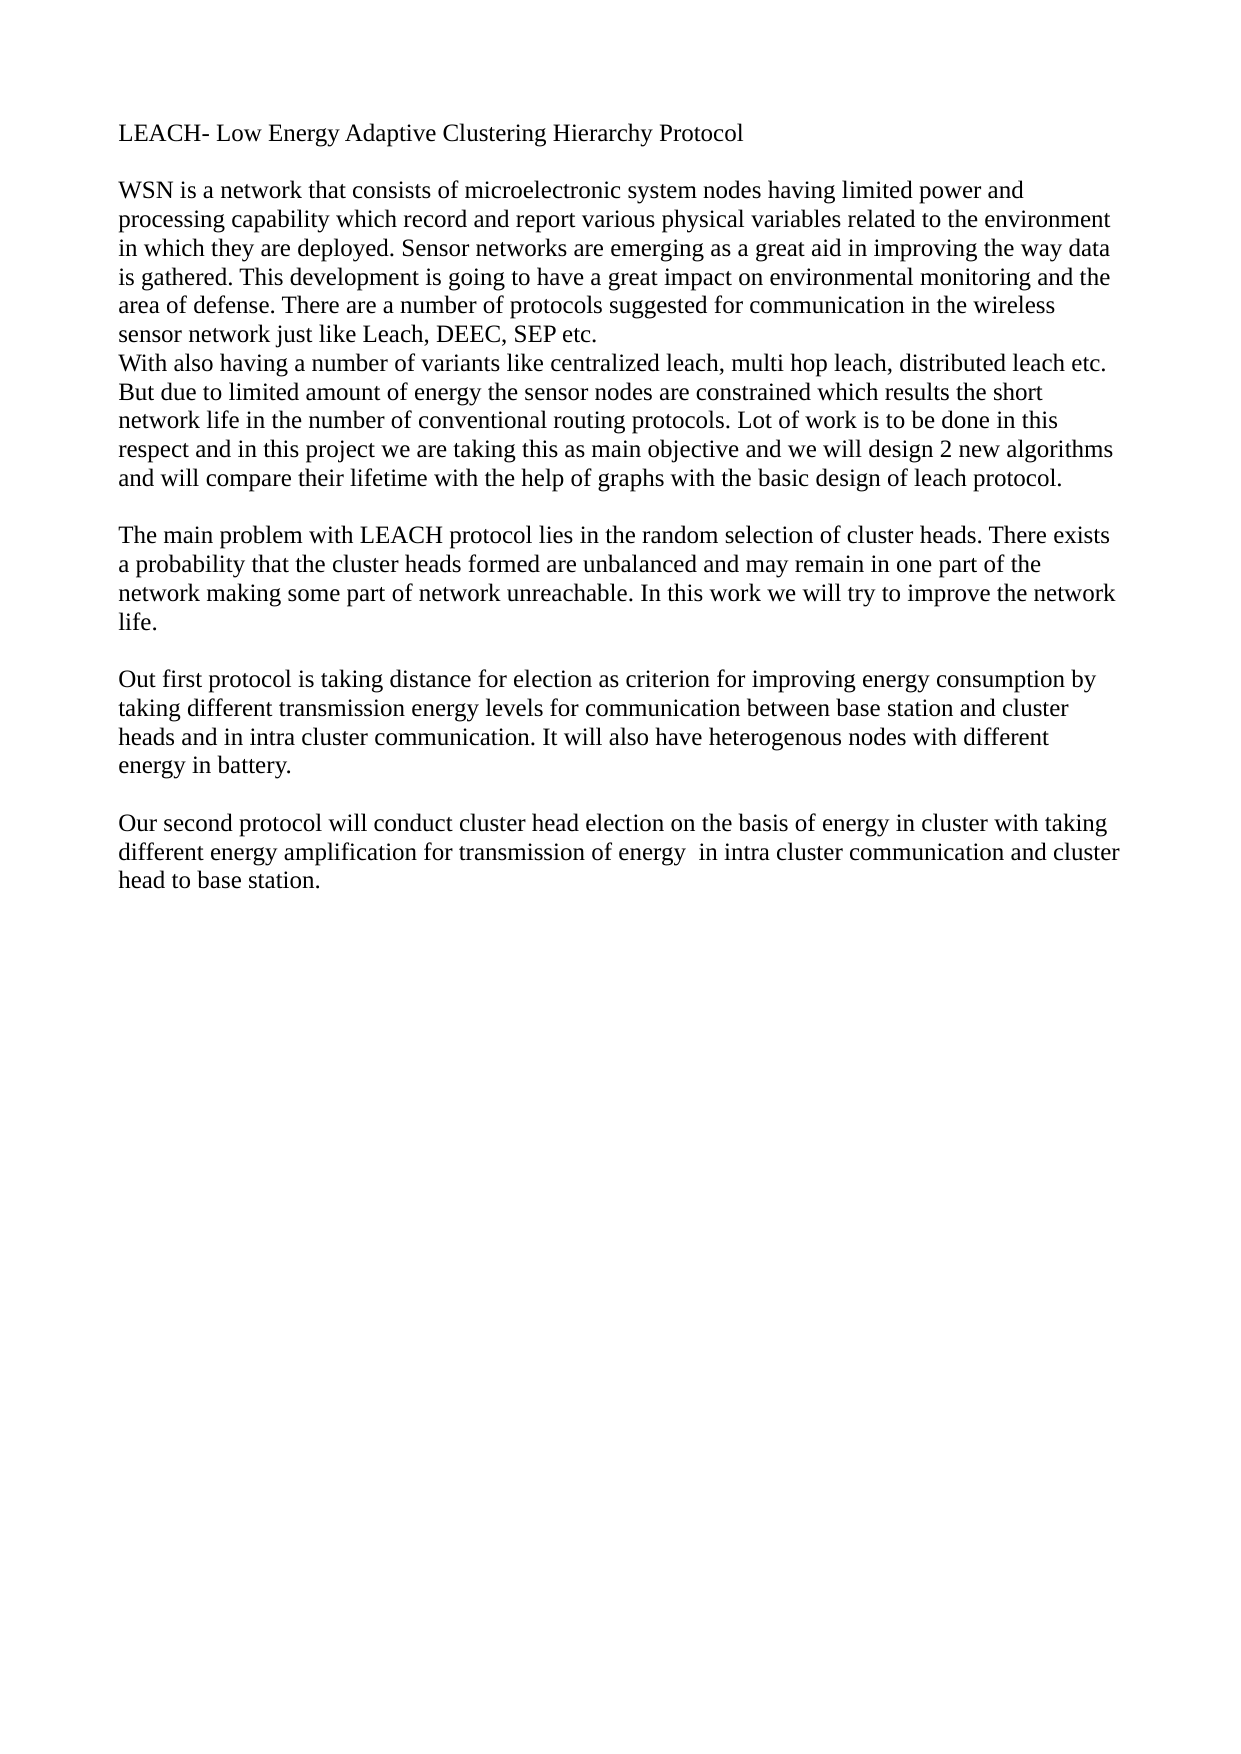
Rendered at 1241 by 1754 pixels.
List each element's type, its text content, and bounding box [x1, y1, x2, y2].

text With also having a number of variants like centralized leach, multi hop leach, distributed leach etc. But due to limited amount of energy the sensor nodes are constrained which results the short network life in the number of conventional routing protocols. Lot of work is to be done in this respect and in this project we are taking this as main objective and we will design 2 new algorithms and will compare their lifetime with the help of graphs with the basic design of leach protocol. [118, 348, 1122, 492]
text The main problem with LEACH protocol lies in the random selection of cluster heads. There exists a probability that the cluster heads formed are unbalanced and may remain in one part of the network making some part of network unreachable. In this work we will try to improve the network life. [118, 521, 1122, 636]
text Out first protocol is taking distance for election as criterion for improving energy consumption by taking different transmission energy levels for communication between base station and cluster heads and in intra cluster communication. It will also have heterogenous nodes with different energy in battery. [118, 664, 1122, 779]
text LEACH- Low Energy Adaptive Clustering Hierarchy Protocol [118, 118, 1122, 147]
text Our second protocol will conduct cluster head election on the basis of energy in cluster with taking different energy amplification for transmission of energy in intra cluster communication and cluster head to base station. [118, 808, 1122, 894]
text WSN is a network that consists of microelectronic system nodes having limited power and processing capability which record and report various physical variables related to the environment in which they are deployed. Sensor networks are emerging as a great aid in improving the way data is gathered. This development is going to have a great impact on environmental monitoring and the area of defense. There are a number of protocols suggested for communication in the wireless sensor network just like Leach, DEEC, SEP etc. [118, 176, 1122, 348]
